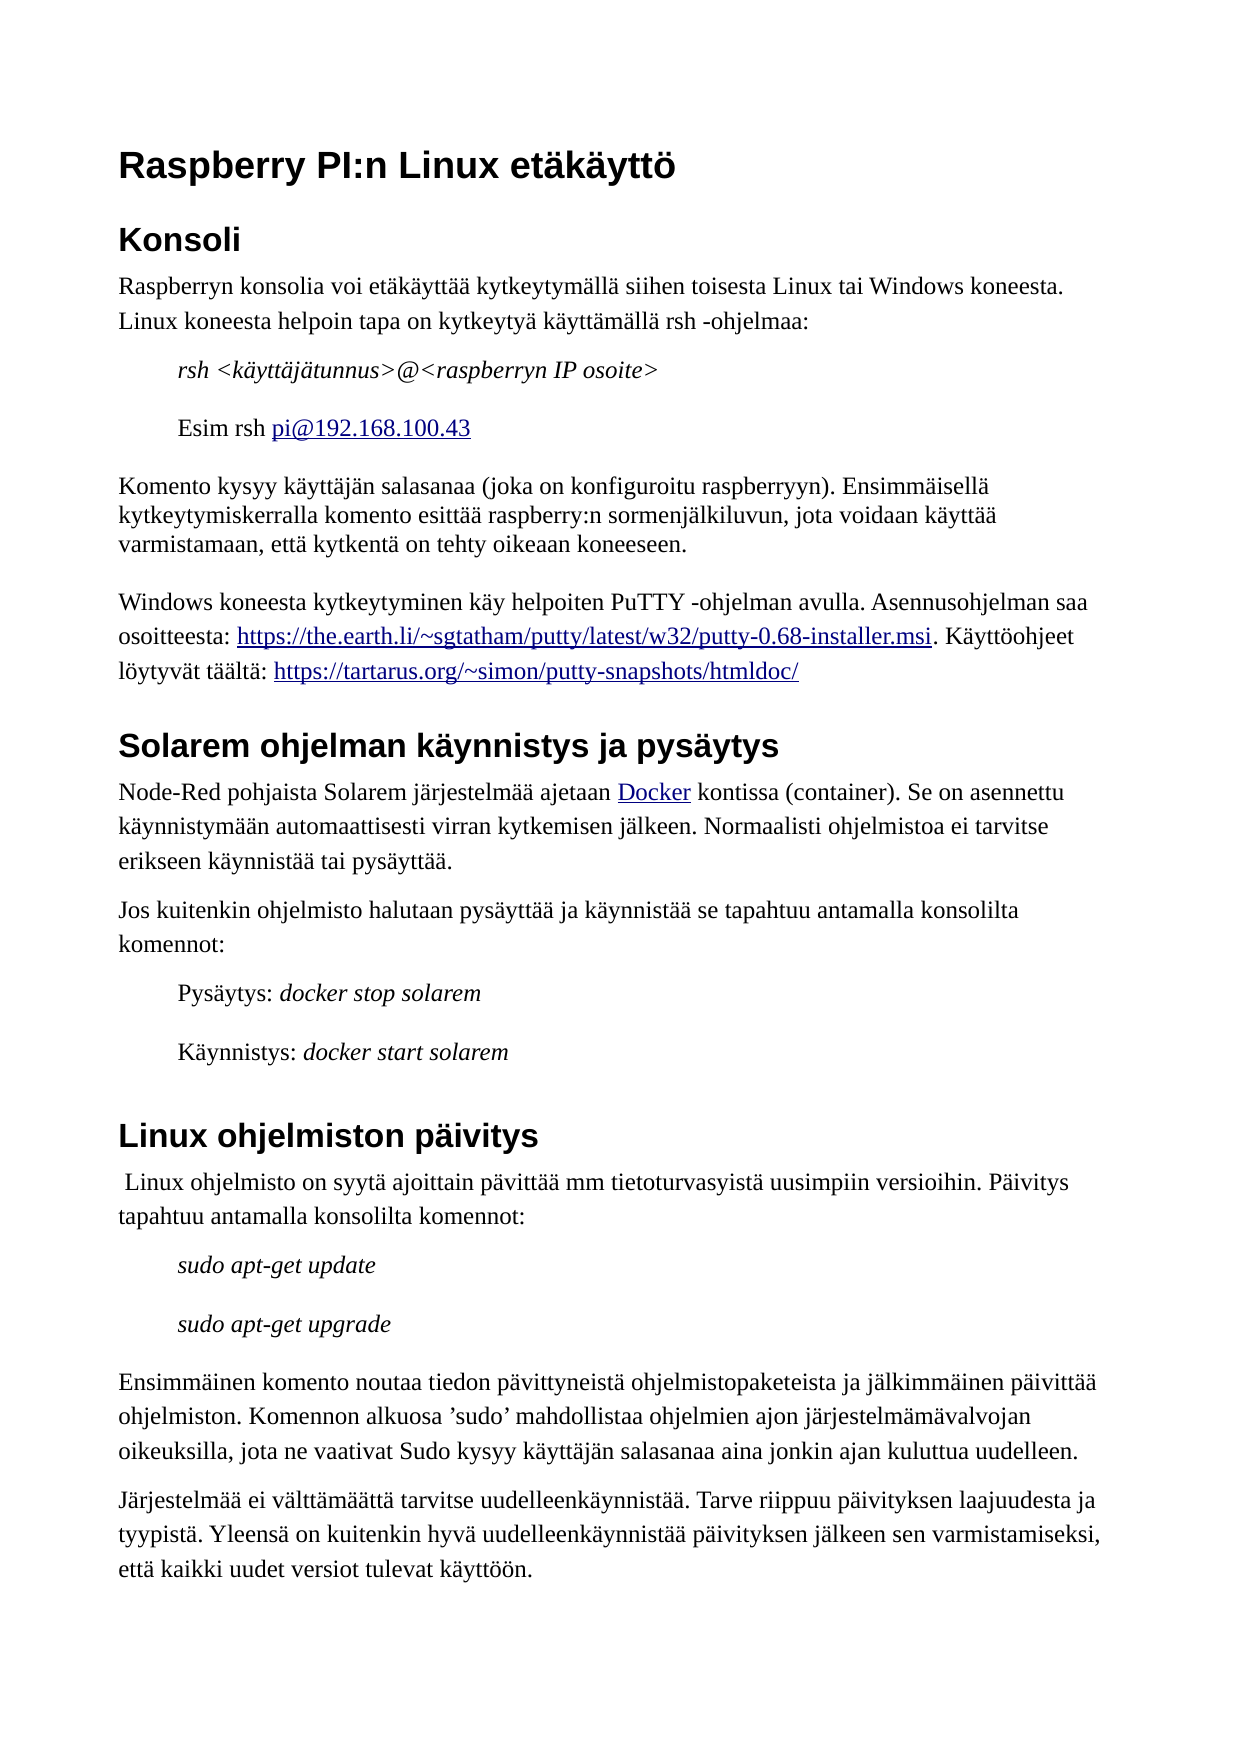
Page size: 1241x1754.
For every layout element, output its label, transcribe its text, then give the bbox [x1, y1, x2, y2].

text Käynnistys: docker start solarem [177, 1037, 1063, 1066]
text Windows koneesta kytkeytyminen käy helpoiten PuTTY -ohjelman avulla. Asennusohjelman saa osoitteesta: https://the.earth.li/~sgtatham/putty/latest/w32/putty-0.68-installer.msi. Käyttöohjeet löytyvät täältä: https://tartarus.org/~simon/putty-snapshots/htmldoc/ [118, 587, 1122, 685]
text Pysäytys: docker stop solarem [177, 978, 1063, 1007]
text Raspberryn konsolia voi etäkäyttää kytkeytymällä siihen toisesta Linux tai Windows koneesta. Linux koneesta helpoin tapa on kytkeytyä käyttämällä rsh -ohjelmaa: [118, 271, 1122, 334]
text sudo apt-get upgrade [177, 1309, 1063, 1337]
subtitle Konsoli [118, 220, 1122, 259]
subtitle Linux ohjelmiston päivitys [118, 1116, 1122, 1154]
text Järjestelmää ei välttämäättä tarvitse uudelleenkäynnistää. Tarve riippuu päivityksen laajuudesta ja tyypistä. Yleensä on kuitenkin hyvä uudelleenkäynnistää päivityksen jälkeen sen varmistamiseksi, että kaikki uudet versiot tulevat käyttöön. [118, 1485, 1122, 1583]
text Node-Red pohjaista Solarem järjestelmää ajetaan Docker kontissa (container). Se on asennettu käynnistymään automaattisesti virran kytkemisen jälkeen. Normaalisti ohjelmistoa ei tarvitse erikseen käynnistää tai pysäyttää. [118, 777, 1122, 875]
subtitle Solarem ohjelman käynnistys ja pysäytys [118, 726, 1122, 764]
text Linux ohjelmisto on syytä ajoittain pävittää mm tietoturvasyistä uusimpiin versioihin. Päivitys tapahtuu antamalla konsolilta komennot: [118, 1167, 1122, 1230]
text sudo apt-get update [177, 1251, 1063, 1279]
text rsh <käyttäjätunnus>@<raspberryn IP osoite> [177, 355, 1063, 383]
subtitle Raspberry PI:n Linux etäkäyttö [118, 143, 1122, 187]
text Ensimmäinen komento noutaa tiedon pävittyneistä ohjelmistopaketeista ja jälkimmäinen päivittää ohjelmiston. Komennon alkuosa ’sudo’ mahdollistaa ohjelmien ajon järjestelmämävalvojan oikeuksilla, jota ne vaativat Sudo kysyy käyttäjän salasanaa aina jonkin ajan kuluttua uudelleen. [118, 1367, 1122, 1465]
text Komento kysyy käyttäjän salasanaa (joka on konfiguroitu raspberryyn). Ensimmäisellä kytkeytymiskerralla komento esittää raspberry:n sormenjälkiluvun, jota voidaan käyttää varmistamaan, että kytkentä on tehty oikeaan koneeseen. [118, 471, 1063, 557]
text Esim rsh pi@192.168.100.43 [177, 413, 1063, 442]
text Jos kuitenkin ohjelmisto halutaan pysäyttää ja käynnistää se tapahtuu antamalla konsolilta komennot: [118, 895, 1122, 958]
